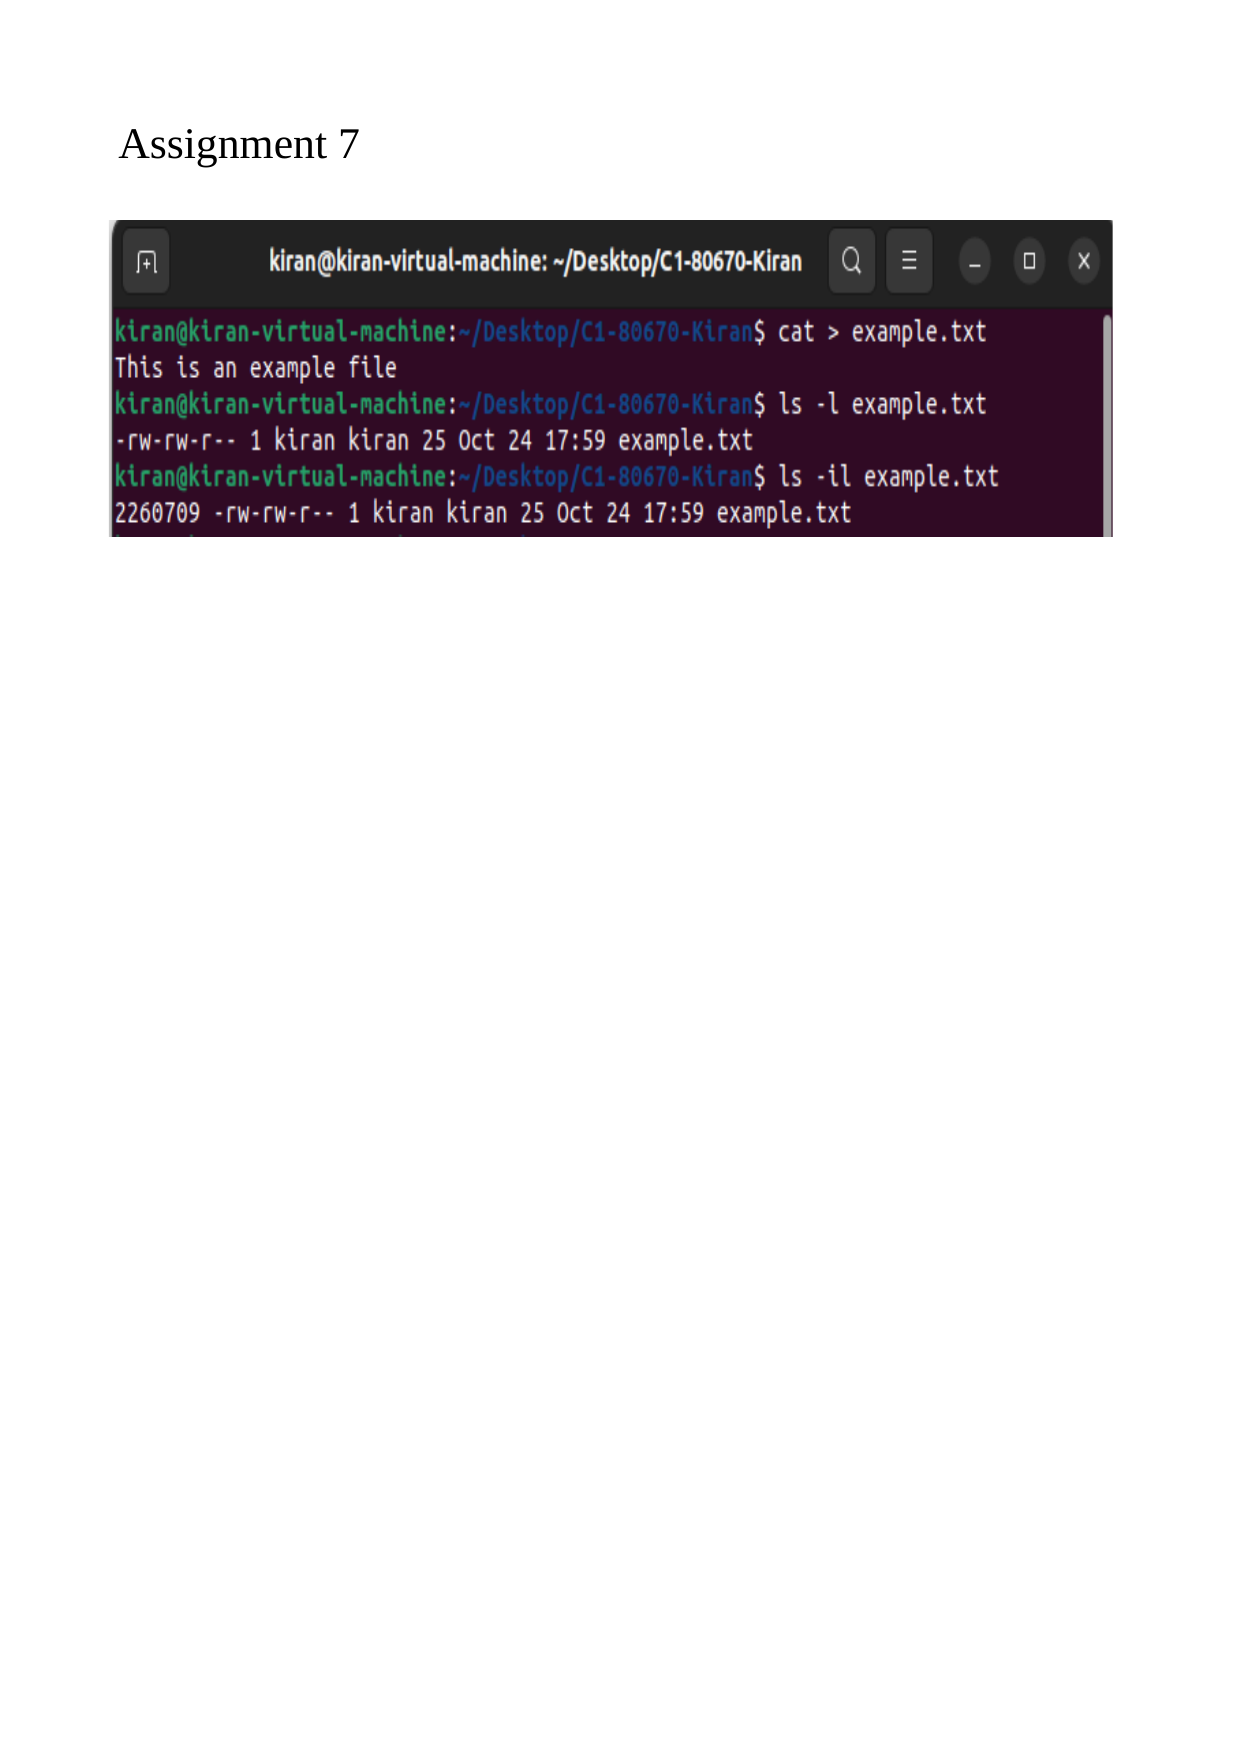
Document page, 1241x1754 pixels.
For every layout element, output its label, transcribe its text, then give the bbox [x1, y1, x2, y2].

text Assignment 7 [118, 118, 1122, 168]
picture [108, 220, 1113, 537]
